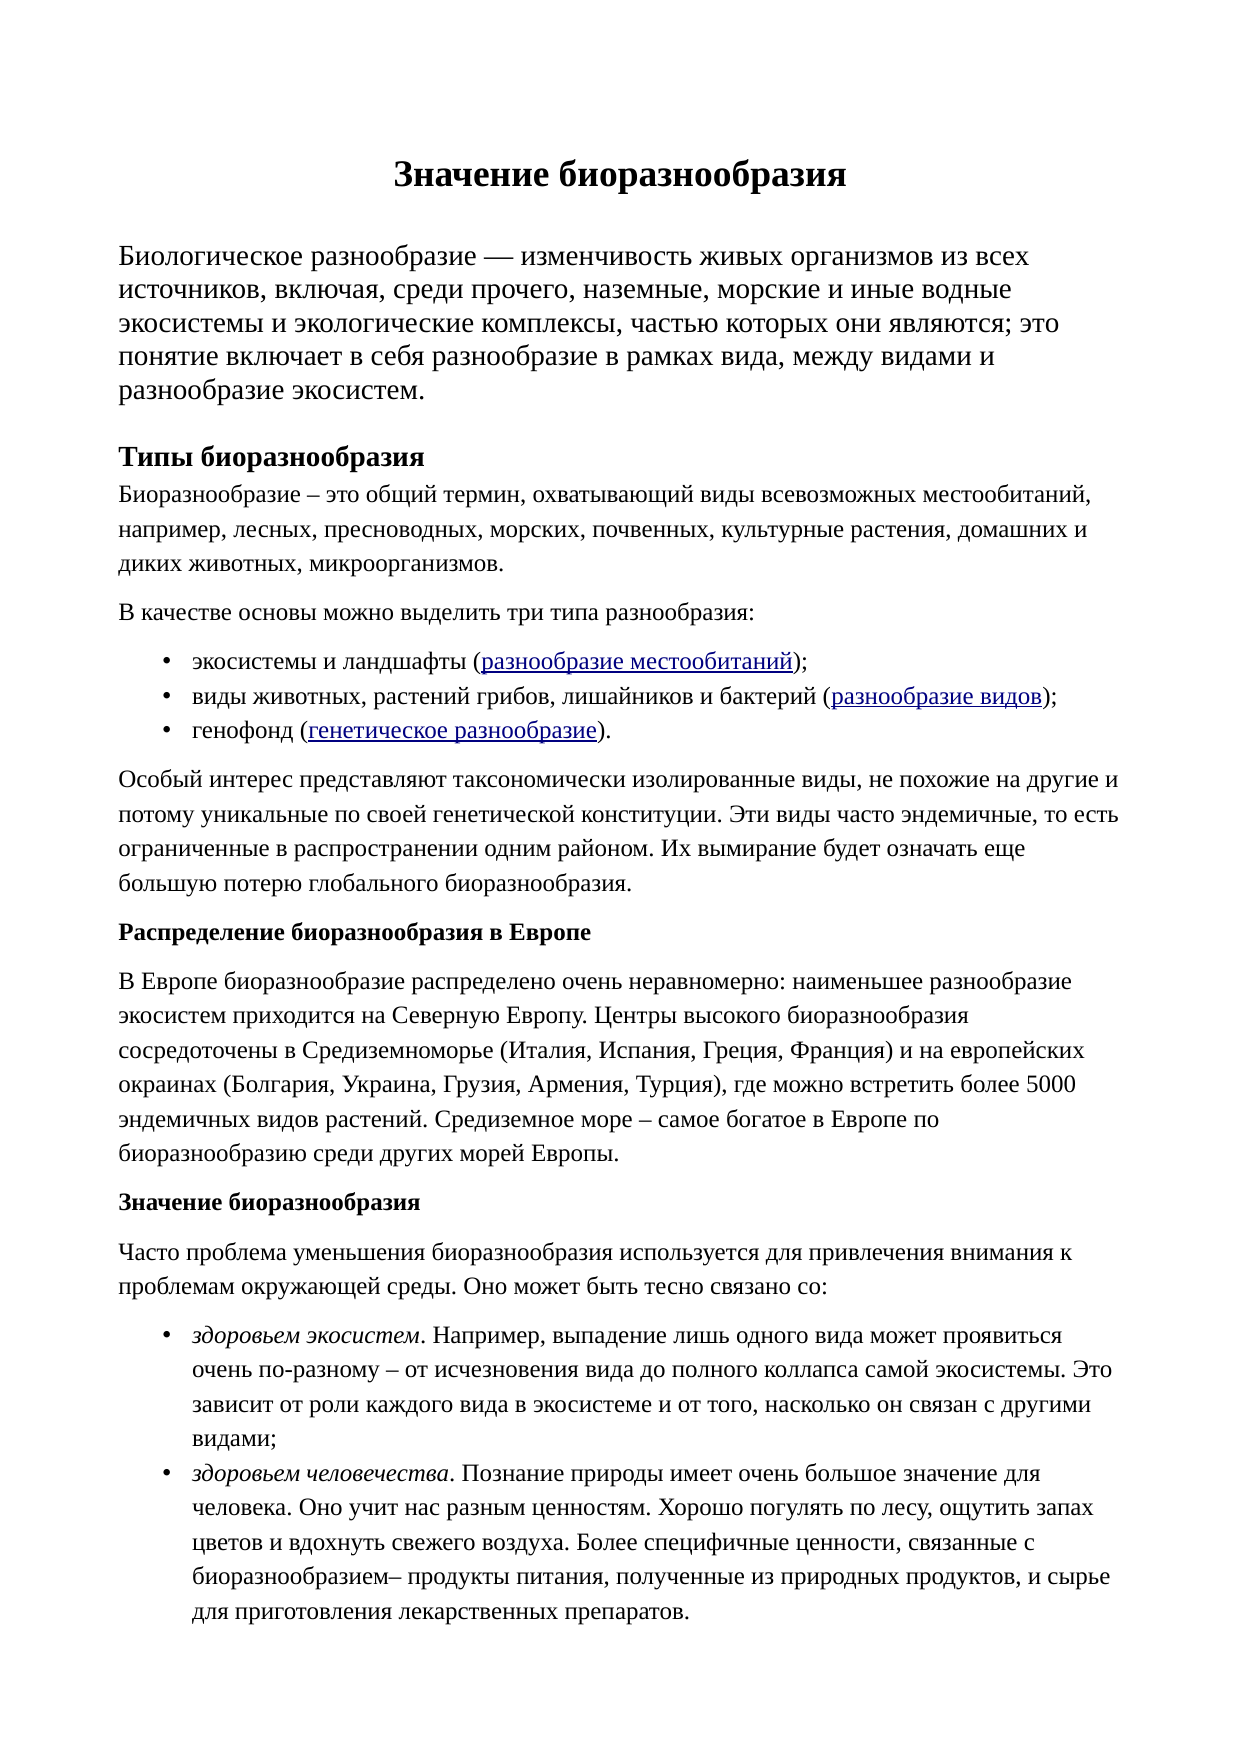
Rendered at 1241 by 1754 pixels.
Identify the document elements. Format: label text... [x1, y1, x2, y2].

list здоровьем экосистем. Например, выпадение лишь одного вида может проявиться очень по-разному – от исчезновения вида до полного коллапса самой экосистемы. Это зависит от роли каждого вида в экосистеме и от того, насколько он связан с другими видами; [162, 1320, 1122, 1452]
text Биоразнообразие – это общий термин, охватывающий виды всевозможных местообитаний, например, лесных, пресноводных, морских, почвенных, культурные растения, домашних и диких животных, микроорганизмов. [118, 479, 1122, 577]
text Особый интерес представляют таксономически изолированные виды, не похожие на другие и потому уникальные по своей генетической конституции. Эти виды часто эндемичные, то есть ограниченные в распространении одним районом. Их вымирание будет означать еще большую потерю глобального биоразнообразия. [118, 764, 1122, 897]
list виды животных, растений грибов, лишайников и бактерий (разнообразие видов); [162, 681, 1122, 710]
text Биологическое разнообразие — изменчивость живых организмов из всех источников, включая, среди прочего, наземные, морские и иные водные экосистемы и экологические комплексы, частью которых они являются; это понятие включает в себя разнообразие в рамках вида, между видами и разнообразие экосистем. [118, 238, 1122, 406]
list здоровьем человечества. Познание природы имеет очень большое значение для человека. Оно учит нас разным ценностям. Хорошо погулять по лесу, ощутить запах цветов и вдохнуть свежего воздуха. Более специфичные ценности, связанные с биоразнообразием– продукты питания, полученные из природных продуктов, и сырье для приготовления лекарственных препаратов. [162, 1458, 1122, 1625]
list генофонд (генетическое разнообразие). [162, 715, 1122, 744]
text В Европе биоразнообразие распределено очень неравномерно: наименьшее разнообразие экосистем приходится на Северную Европу. Центры высокого биоразнообразия сосредоточены в Средиземноморье (Италия, Испания, Греция, Франция) и на европейских окраинах (Болгария, Украина, Грузия, Армения, Турция), где можно встретить более 5000 эндемичных видов растений. Средиземное море – самое богатое в Европе по биоразнообразию среди других морей Европы. [118, 966, 1122, 1167]
text Часто проблема уменьшения биоразнообразия используется для привлечения внимания к проблемам окружающей среды. Оно может быть тесно связано со: [118, 1237, 1122, 1300]
text В качестве основы можно выделить три типа разнообразия: [118, 597, 1122, 626]
text Значение биоразнообразия [118, 1187, 1122, 1216]
text Распределение биоразнообразия в Европе [118, 917, 1122, 946]
text Значение биоразнообразия [118, 152, 1122, 195]
list экосистемы и ландшафты (разнообразие местообитаний); [162, 646, 1122, 675]
text Типы биоразнообразия [118, 439, 1122, 473]
